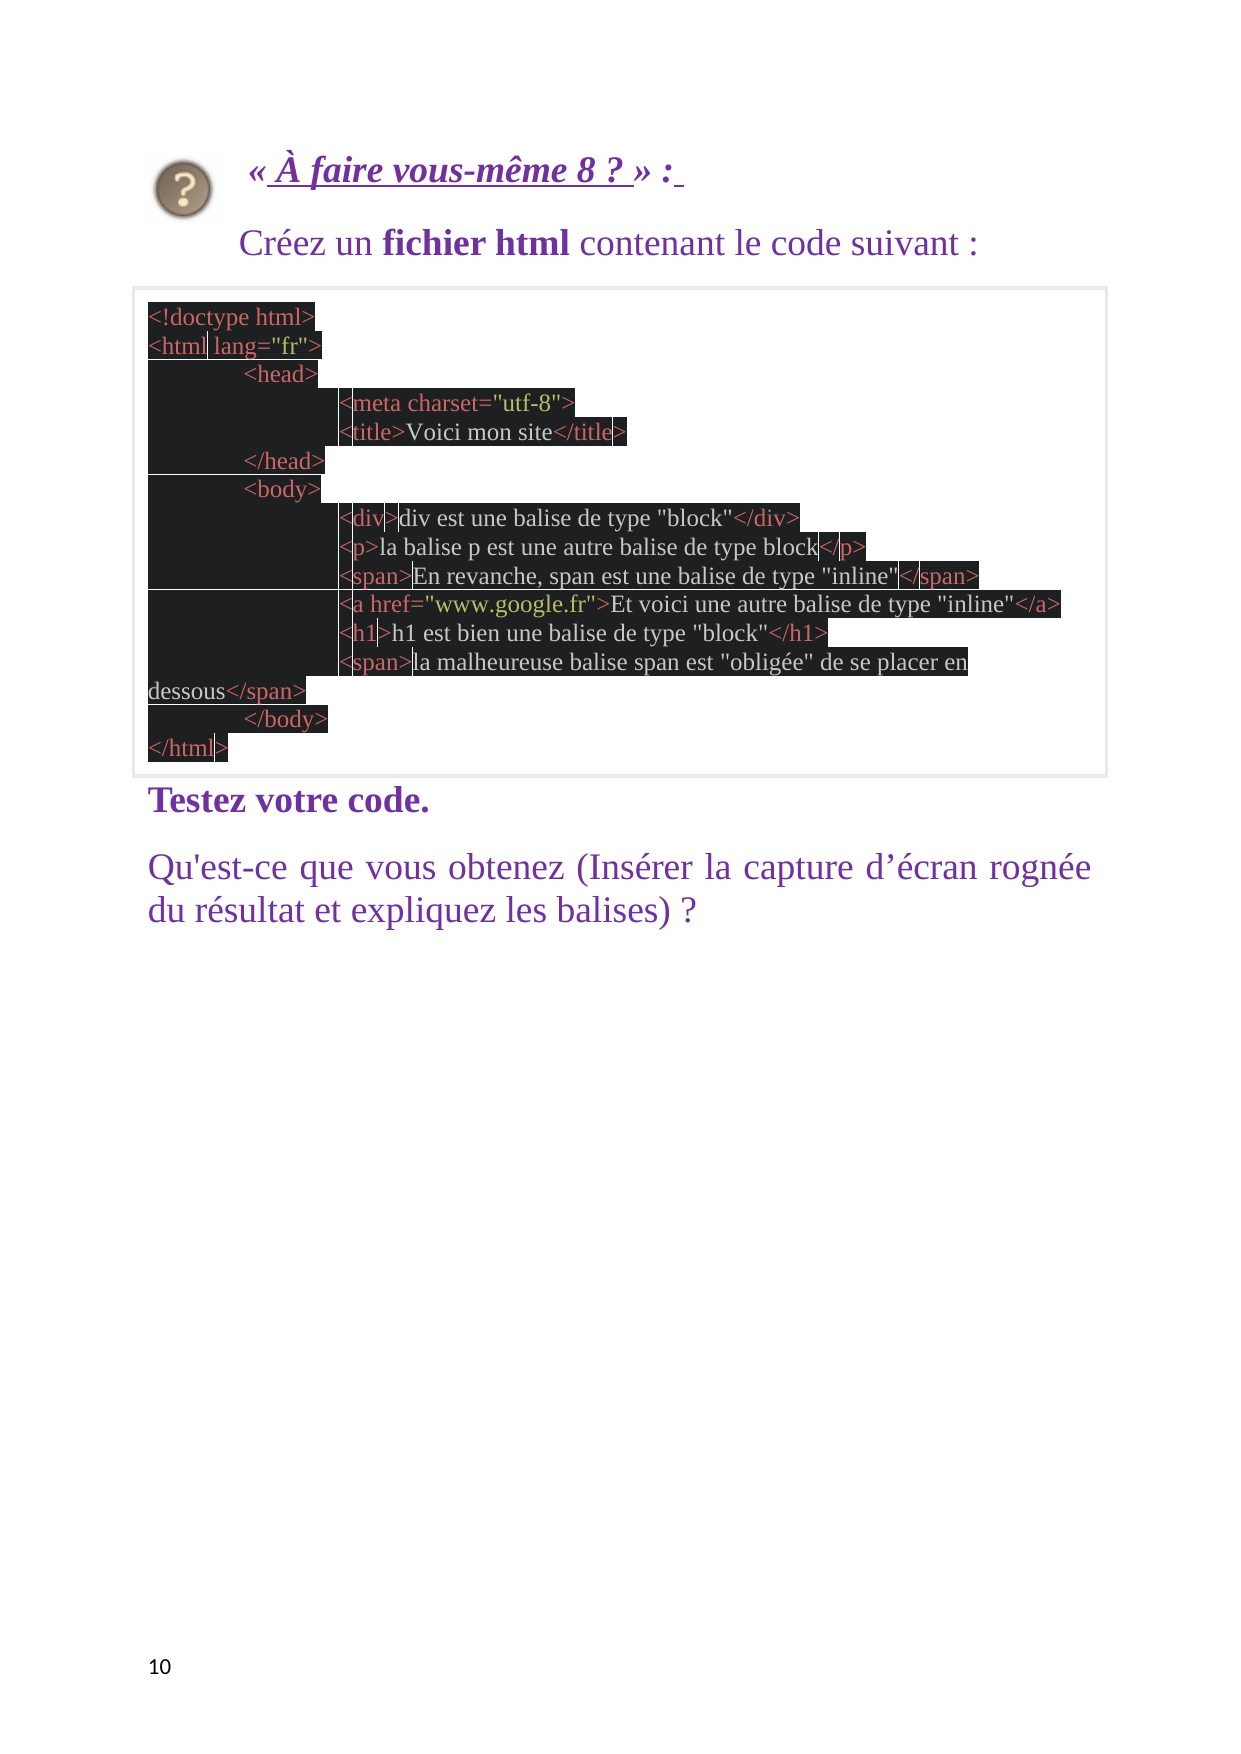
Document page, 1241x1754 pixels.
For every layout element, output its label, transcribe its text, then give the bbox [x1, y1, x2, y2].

text <body> [148, 474, 1093, 503]
text <head> [148, 359, 1093, 388]
text <span>En revanche, span est une balise de type "inline"</span> [148, 561, 1093, 589]
text <html lang="fr"> [148, 331, 1093, 359]
text Créez un fichier html contenant le code suivant : [148, 220, 1093, 263]
text <div>div est une balise de type "block"</div> [148, 503, 1093, 532]
text <p>la balise p est une autre balise de type block</p> [148, 532, 1093, 561]
text Testez votre code. [148, 778, 1093, 821]
text <!doctype html> [135, 290, 1105, 331]
text Qu'est-ce que vous obtenez (Insérer la capture d’écran rognée du résultat et expliquez les balises) ? [148, 844, 1093, 931]
text </head> [148, 446, 1093, 474]
text <h1>h1 est bien une balise de type "block"</h1> [148, 618, 1093, 647]
text </html> [135, 718, 1105, 774]
text <meta charset="utf-8"> [148, 388, 1093, 417]
text </body> [148, 704, 1093, 718]
subtitle « À faire vous-même 8 ? » : [148, 148, 1093, 191]
text <span>la malheureuse balise span est "obligée" de se placer en dessous</span> [148, 647, 1093, 704]
text <title>Voici mon site</title> [148, 417, 1093, 446]
picture [147, 153, 220, 226]
text <a href="www.google.fr">Et voici une autre balise de type "inline"</a> [148, 589, 1093, 618]
